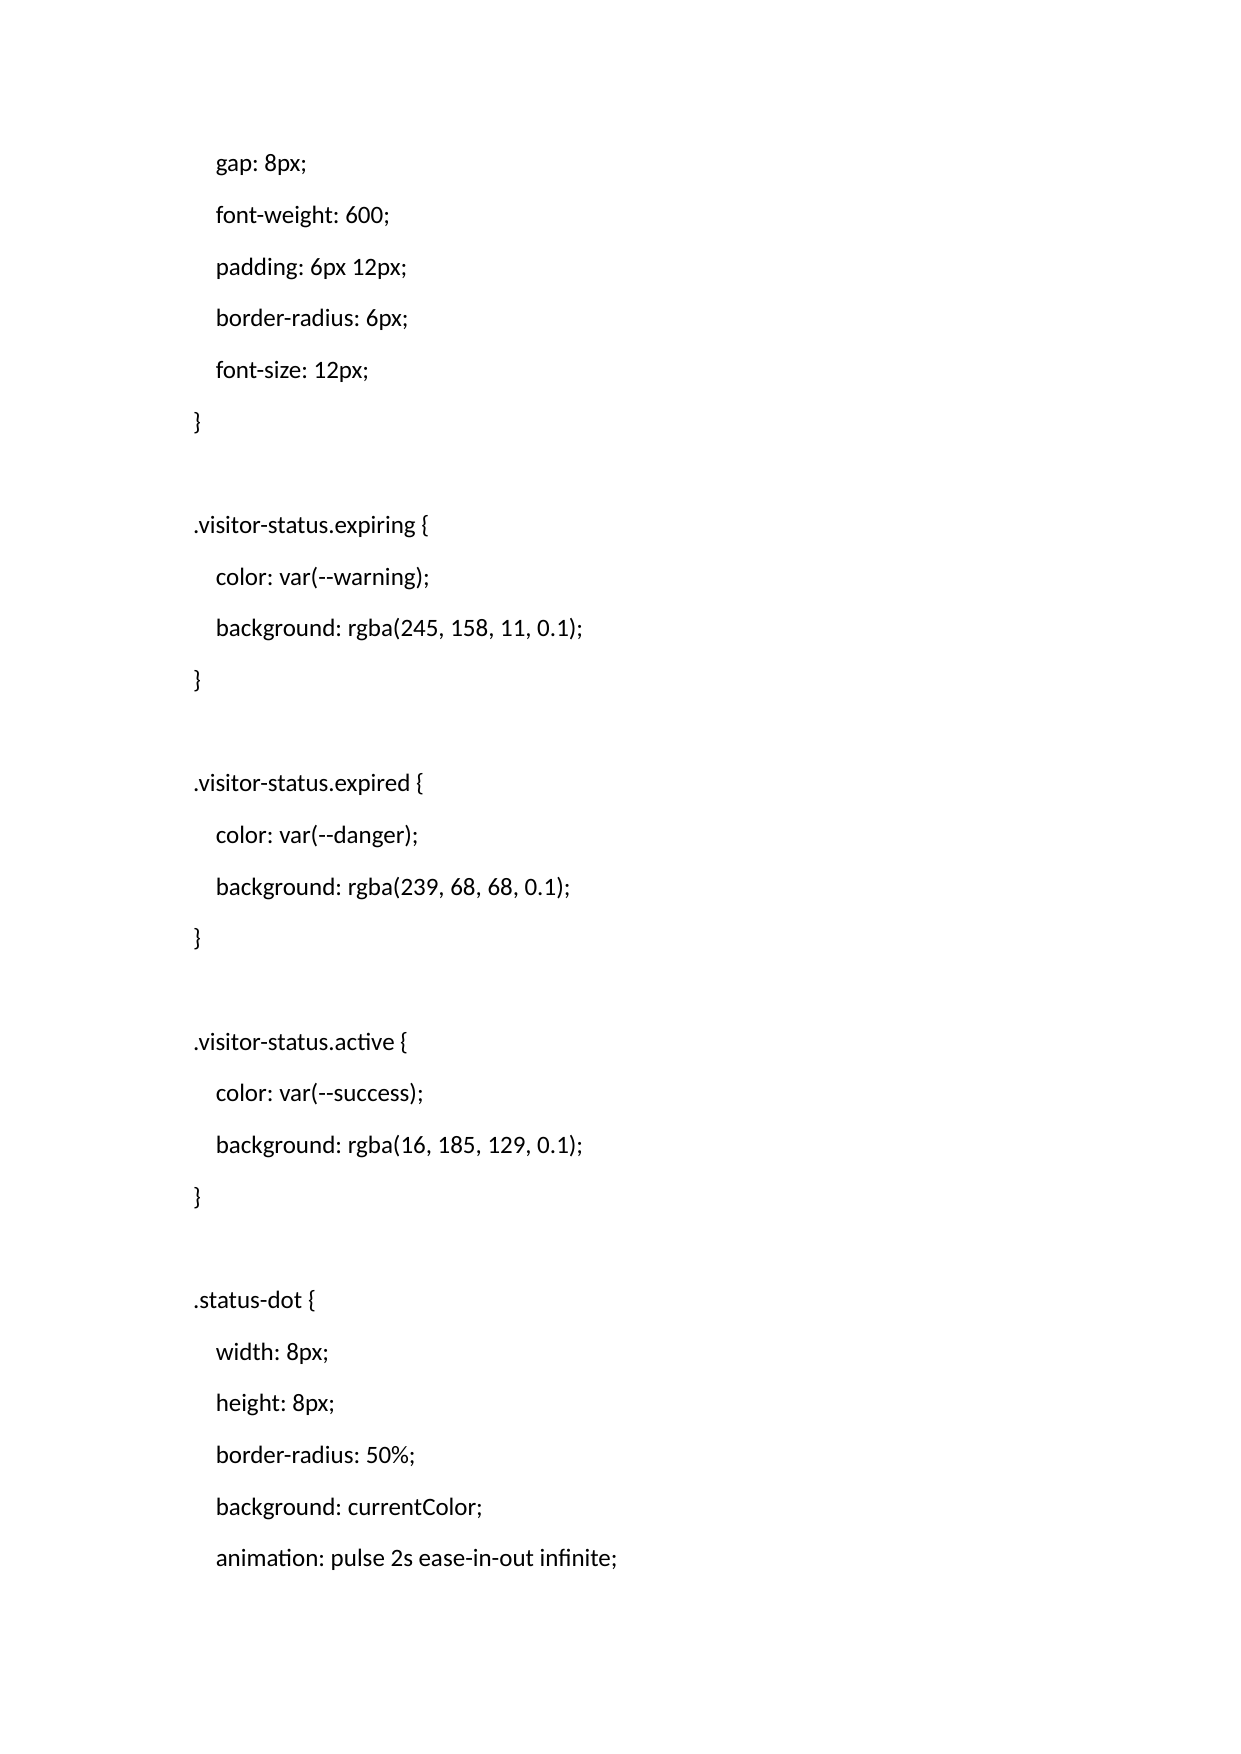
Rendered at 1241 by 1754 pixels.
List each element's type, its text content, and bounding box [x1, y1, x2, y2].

text background: rgba(16, 185, 129, 0.1); [148, 1129, 1093, 1160]
text gap: 8px; [148, 148, 1093, 178]
text } [148, 406, 1093, 436]
text background: rgba(239, 68, 68, 0.1); [148, 871, 1093, 901]
text .visitor-status.active { [148, 1026, 1093, 1056]
text color: var(--warning); [148, 561, 1093, 591]
text width: 8px; [148, 1336, 1093, 1366]
text border-radius: 50%; [148, 1439, 1093, 1470]
text background: rgba(245, 158, 11, 0.1); [148, 613, 1093, 643]
text font-size: 12px; [148, 354, 1093, 385]
text .visitor-status.expired { [148, 768, 1093, 798]
text color: var(--success); [148, 1078, 1093, 1108]
text border-radius: 6px; [148, 303, 1093, 333]
text background: currentColor; [148, 1491, 1093, 1521]
text } [148, 664, 1093, 695]
text font-weight: 600; [148, 199, 1093, 230]
text padding: 6px 12px; [148, 251, 1093, 281]
text .visitor-status.expiring { [148, 509, 1093, 540]
text } [148, 923, 1093, 953]
text } [148, 1181, 1093, 1211]
text color: var(--danger); [148, 819, 1093, 850]
text animation: pulse 2s ease-in-out infinite; [148, 1543, 1093, 1573]
text .status-dot { [148, 1284, 1093, 1315]
text height: 8px; [148, 1388, 1093, 1418]
